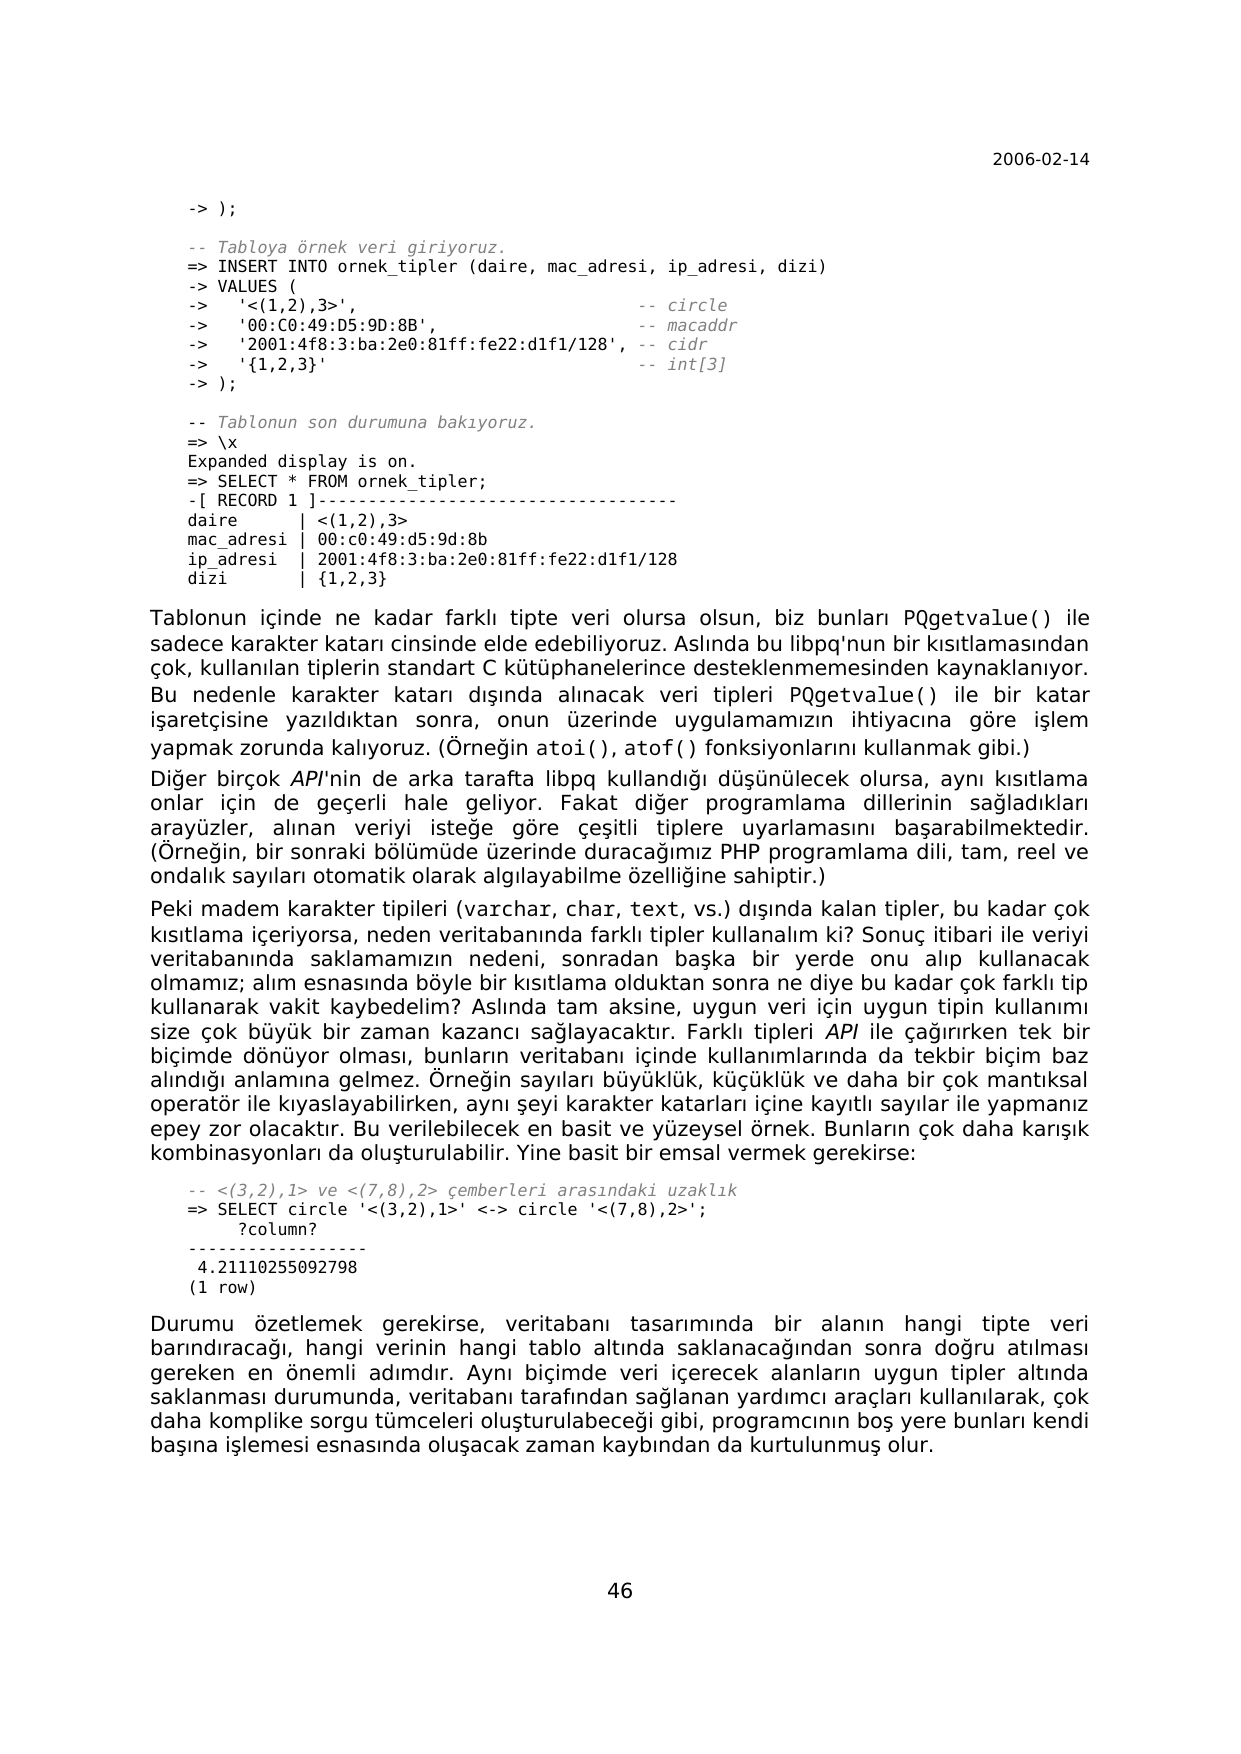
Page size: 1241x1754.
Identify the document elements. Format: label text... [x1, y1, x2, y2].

text Durumu özetlemek gerekirse, veritabanı tasarımında bir alanın hangi tipte veri barındıracağı, hangi verinin hangi tablo altında saklanacağından sonra doğru atılması gereken en önemli adımdır. Aynı biçimde veri içerecek alanların uygun tipler altında saklanması durumunda, veritabanı tarafından sağlanan yardımcı araçları kullanılarak, çok daha komplike sorgu tümceleri oluşturulabeceği gibi, programcının boş yere bunları kendi başına işlemesi esnasında oluşacak zaman kaybından da kurtulunmuş olur. [150, 1312, 1090, 1458]
text Peki madem karakter tipileri (varchar, char, text, vs.) dışında kalan tipler, bu kadar çok kısıtlama içeriyorsa, neden veritabanında farklı tipler kullanalım ki? Sonuç itibari ile veriyi veritabanında saklamamızın nedeni, sonradan başka bir yerde onu alıp kullanacak olmamız; alım esnasında böyle bir kısıtlama olduktan sonra ne diye bu kadar çok farklı tip kullanarak vakit kaybedelim? Aslında tam aksine, uygun veri için uygun tipin kullanımı size çok büyük bir zaman kazancı sağlayacaktır. Farklı tipleri API ile çağırırken tek bir biçimde dönüyor olması, bunların veritabanı içinde kullanımlarında da tekbir biçim baz alındığı anlamına gelmez. Örneğin sayıları büyüklük, küçüklük ve daha bir çok mantıksal operatör ile kıyaslayabilirken, aynı şeyi karakter katarları içine kayıtlı sayılar ile yapmanız epey zor olacaktır. Bu verilebilecek en basit ve yüzeysel örnek. Bunların çok daha karışık kombinasyonları da oluşturulabilir. Yine basit bir emsal vermek gerekirse: [150, 894, 1090, 1165]
text Diğer birçok API'nin de arka tarafta libpq kullandığı düşünülecek olursa, aynı kısıtlama onlar için de geçerli hale geliyor. Fakat diğer programlama dillerinin sağladıkları arayüzler, alınan veriyi isteğe göre çeşitli tiplere uyarlamasını başarabilmektedir. (Örneğin, bir sonraki bölümüde üzerinde duracağımız PHP programlama dili, tam, reel ve ondalık sayıları otomatik olarak algılayabilme özelliğine sahiptir.) [150, 767, 1090, 888]
text -> ); -- Tabloya örnek veri giriyoruz. => INSERT INTO ornek_tipler (daire, mac_adresi, ip_adresi, dizi) -> VALUES ( -> '<(1,2),3>', -- circle -> '00:C0:49:D5:9D:8B', -- macaddr -> '2001:4f8:3:ba:2e0:81ff:fe22:d1f1/128', -- cidr -> '{1,2,3}' -- int[3] -> ); -- Tablonun son durumuna bakıyoruz. => \x Expanded display is on. => SELECT * FROM ornek_tipler; -[ RECORD 1 ]------------------------------------ daire | <(1,2),3> mac_adresi | 00:c0:49:d5:9d:8b ip_adresi | 2001:4f8:3:ba:2e0:81ff:fe22:d1f1/128 dizi | {1,2,3} [187, 199, 1090, 588]
text -- <(3,2),1> ve <(7,8),2> çemberleri arasındaki uzaklık => SELECT circle '<(3,2),1>' <-> circle '<(7,8),2>'; ?column? ------------------ 4.21110255092798 (1 row) [187, 1180, 1090, 1297]
text Tablonun içinde ne kadar farklı tipte veri olursa olsun, biz bunları PQgetvalue() ile sadece karakter katarı cinsinde elde edebiliyoruz. Aslında bu libpq'nun bir kısıtlamasından çok, kullanılan tiplerin standart C kütüphanelerince desteklenmemesinden kaynaklanıyor. Bu nedenle karakter katarı dışında alınacak veri tipleri PQgetvalue() ile bir katar işaretçisine yazıldıktan sonra, onun üzerinde uygulamamızın ihtiyacına göre işlem yapmak zorunda kalıyoruz. (Örneğin atoi(), atof() fonksiyonlarını kullanmak gibi.) [150, 603, 1090, 761]
